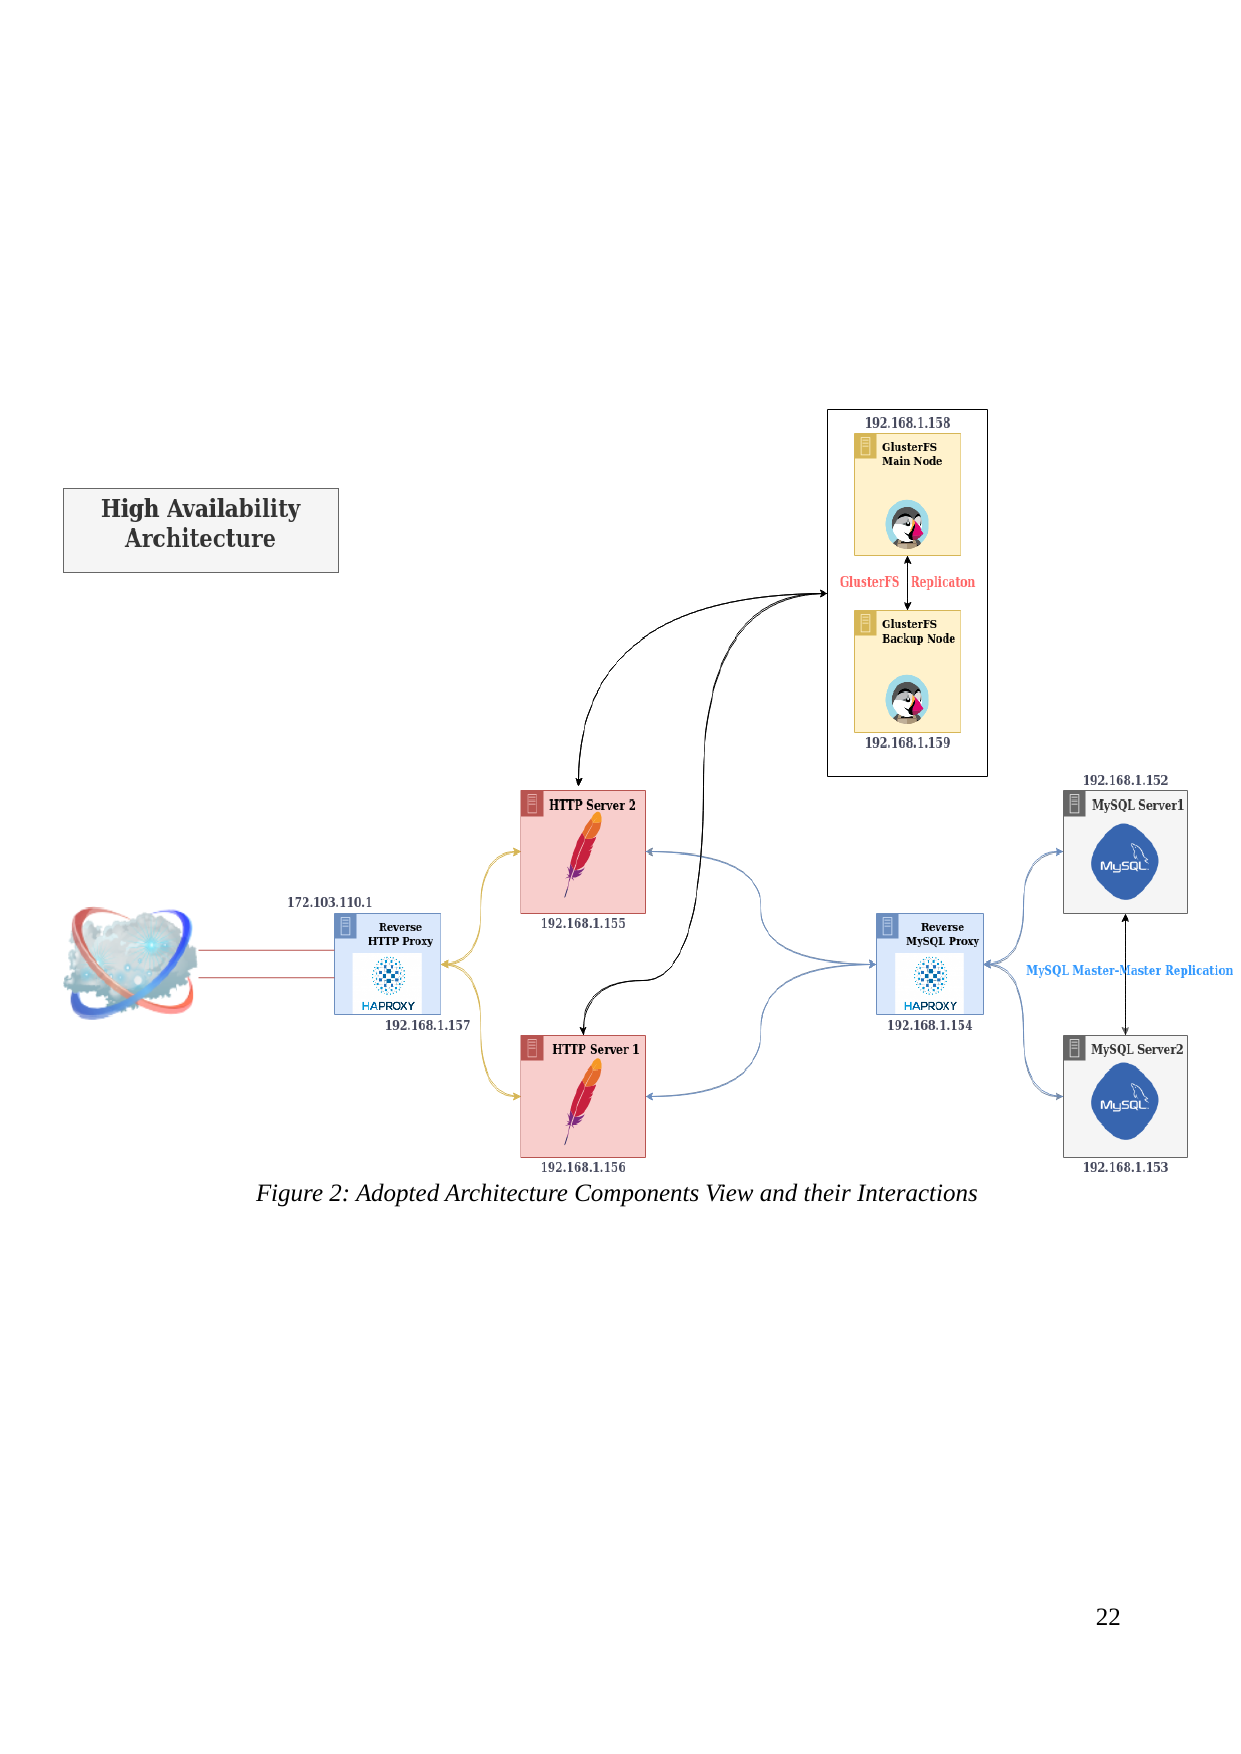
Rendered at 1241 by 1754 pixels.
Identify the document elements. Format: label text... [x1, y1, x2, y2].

picture [0, 370, 1241, 1179]
text Figure 2: Adopted Architecture Components View and their Interactions [121, 1179, 1115, 1207]
